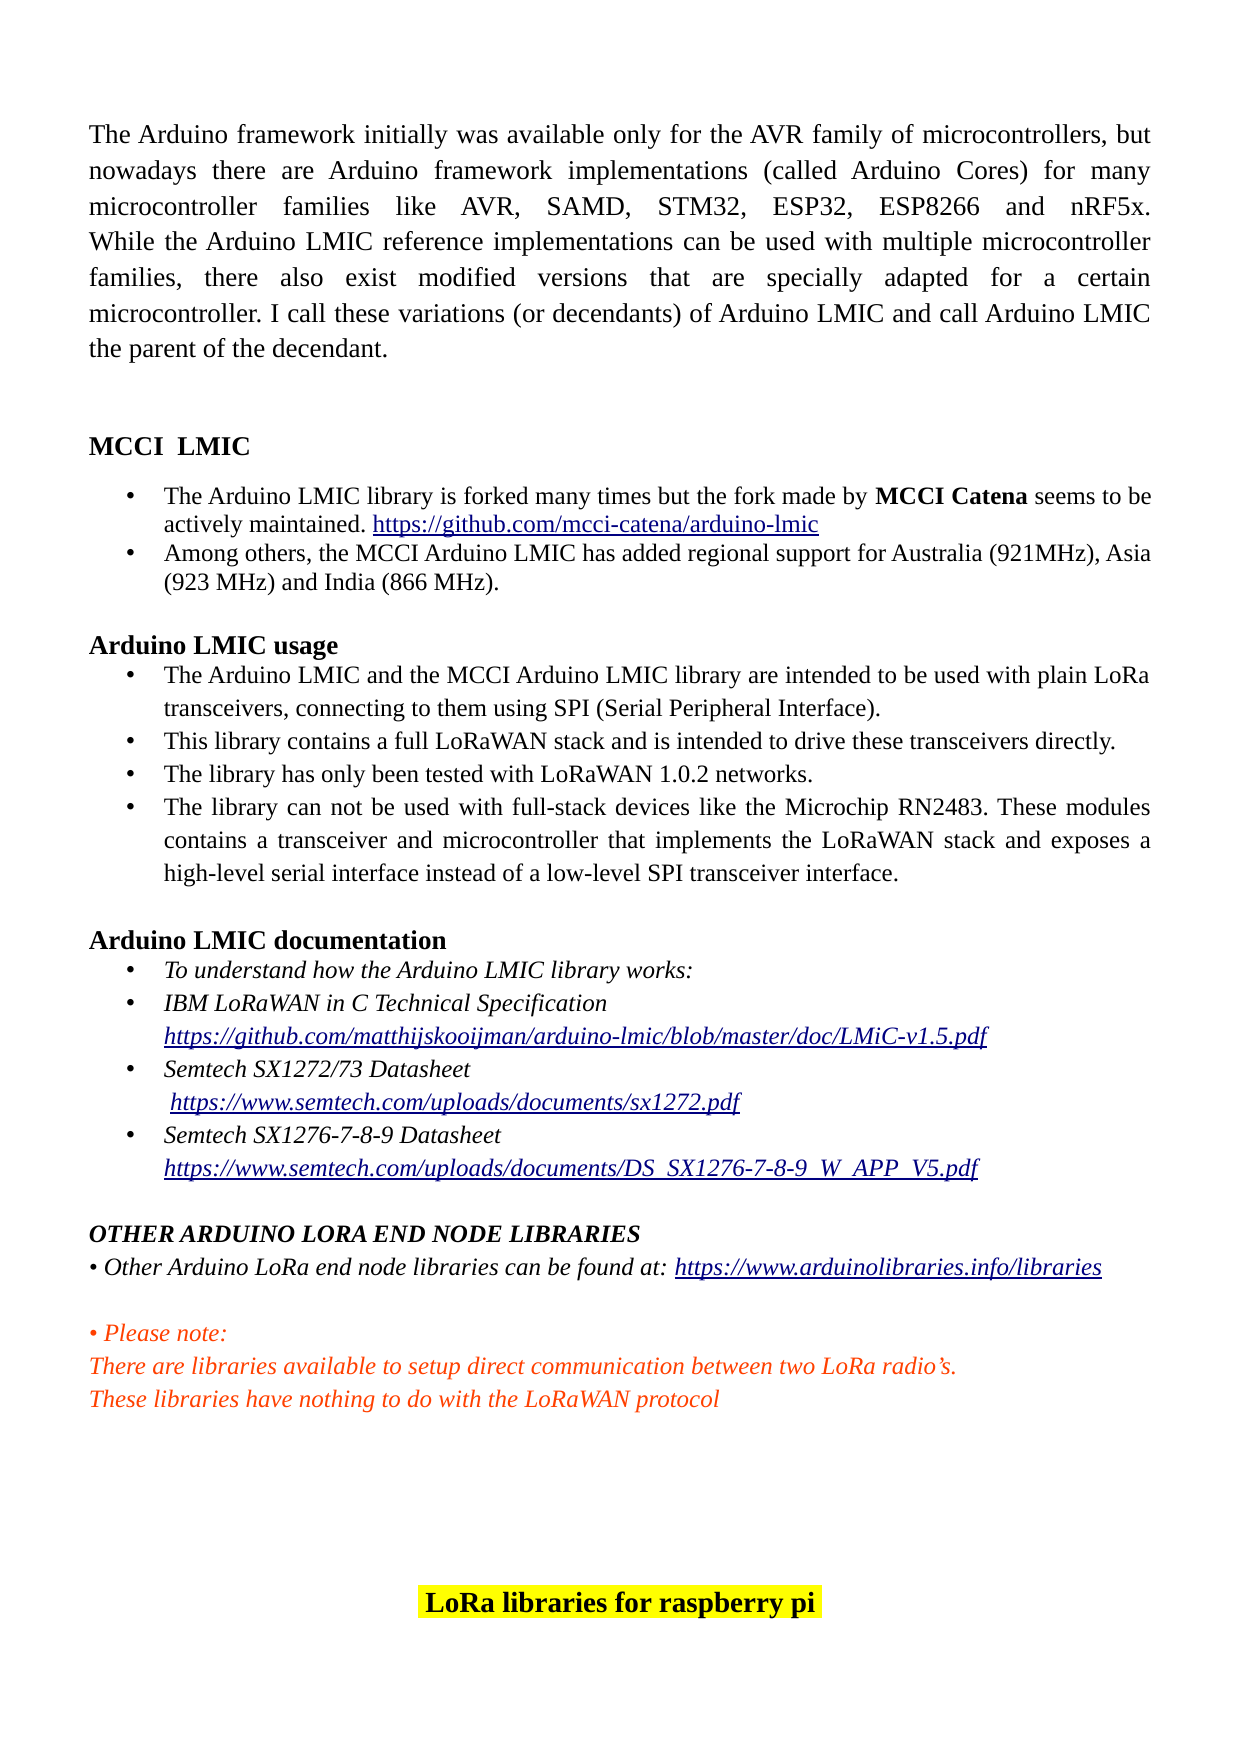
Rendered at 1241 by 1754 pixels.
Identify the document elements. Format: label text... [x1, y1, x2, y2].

list Semtech SX1276-7-8-9 Datasheet [126, 1120, 1152, 1149]
text Arduino LMIC usage [88, 629, 1152, 660]
list This library contains a full LoRaWAN stack and is intended to drive these transceivers directly. [126, 726, 1152, 755]
text These libraries have nothing to do with the LoRaWAN protocol [88, 1384, 1152, 1413]
list The library has only been tested with LoRaWAN 1.0.2 networks. [126, 759, 1152, 788]
list The library can not be used with full-stack devices like the Microchip RN2483. These modules contains a transceiver and microcontroller that implements the LoRaWAN stack and exposes a high-level serial interface instead of a low-level SPI transceiver interface. [126, 792, 1152, 887]
list https://www.semtech.com/uploads/documents/sx1272.pdf [126, 1087, 1152, 1116]
text Arduino LMIC documentation [88, 924, 1152, 955]
list IBM LoRaWAN in C Technical Specification [126, 988, 1152, 1017]
list https://www.semtech.com/uploads/documents/DS_SX1276-7-8-9_W_APP_V5.pdf [126, 1153, 1152, 1182]
text The Arduino framework initially was available only for the AVR family of microcontrollers, but nowadays there are Arduino framework implementations (called Arduino Cores) for many microcontroller families like AVR, SAMD, STM32, ESP32, ESP8266 and nRF5x. While the Arduino LMIC reference implementations can be used with multiple microcontroller families, there also exist modified versions that are specially adapted for a certain microcontroller. I call these variations (or decendants) of Arduino LMIC and call Arduino LMIC the parent of the decendant. [88, 118, 1152, 364]
text MCCI LMIC [88, 430, 1152, 462]
list Among others, the MCCI Arduino LMIC has added regional support for Australia (921MHz), Asia (923 MHz) and India (866 MHz). [126, 538, 1152, 596]
text OTHER ARDUINO LORA END NODE LIBRARIES [88, 1219, 1152, 1248]
text LoRa libraries for raspberry pi [88, 1585, 1152, 1618]
list The Arduino LMIC and the MCCI Arduino LMIC library are intended to be used with plain LoRa transceivers, connecting to them using SPI (Serial Peripheral Interface). [126, 660, 1152, 722]
text • Other Arduino LoRa end node libraries can be found at: https://www.arduinolibraries.info/libraries [88, 1252, 1152, 1281]
list Semtech SX1272/73 Datasheet [126, 1054, 1152, 1083]
text There are libraries available to setup direct communication between two LoRa radio’s. [88, 1351, 1152, 1380]
text • Please note: [88, 1318, 1152, 1347]
list To understand how the Arduino LMIC library works: [126, 955, 1152, 984]
list The Arduino LMIC library is forked many times but the fork made by MCCI Catena seems to be actively maintained. https://github.com/mcci-catena/arduino-lmic [126, 481, 1152, 538]
list https://github.com/matthijskooijman/arduino-lmic/blob/master/doc/LMiC-v1.5.pdf [126, 1021, 1152, 1050]
